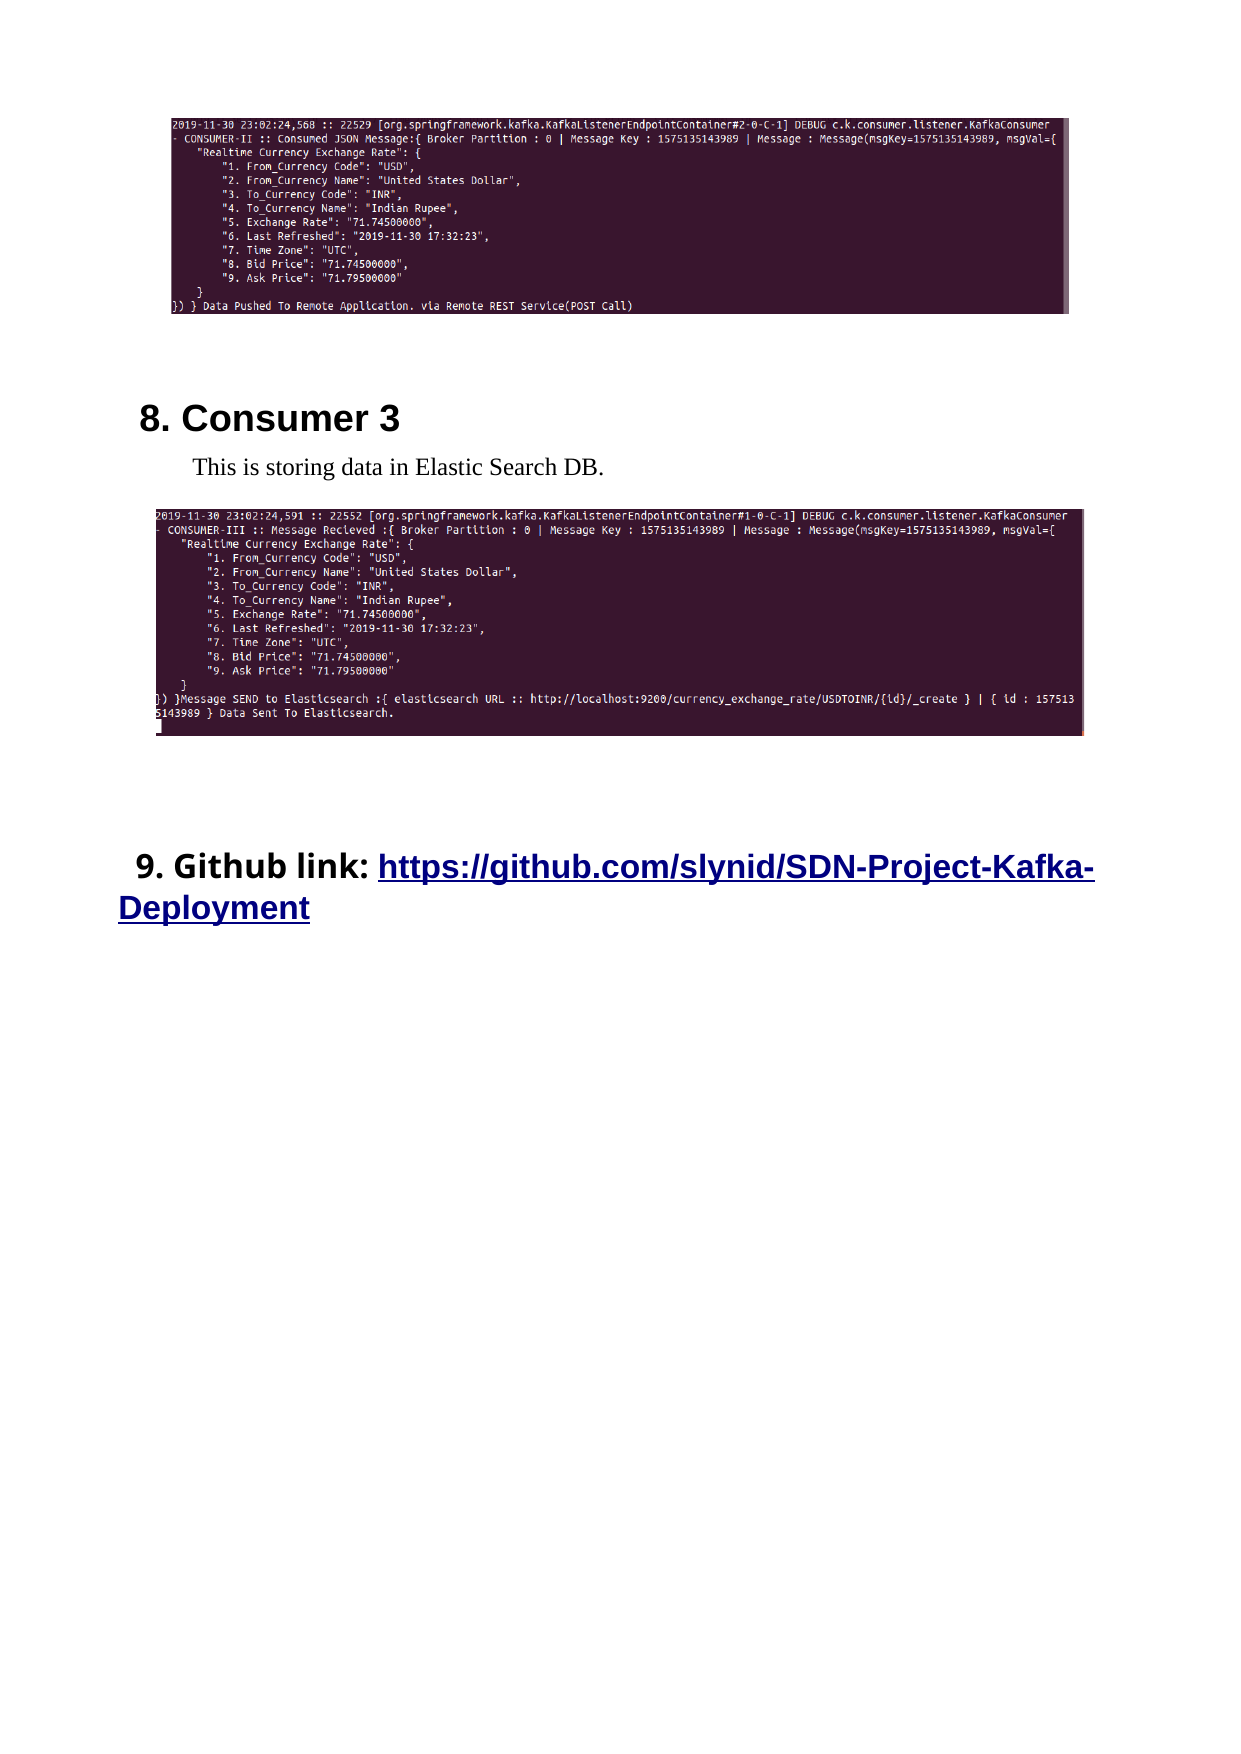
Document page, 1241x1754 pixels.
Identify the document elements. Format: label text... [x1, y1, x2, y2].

text This is storing data in Elastic Search DB. [118, 452, 1122, 481]
subtitle 8. Consumer 3 [118, 396, 1122, 440]
subtitle 9. Github link: https://github.com/slynid/SDN-Project-Kafka-Deployment [118, 842, 1122, 927]
picture [156, 509, 1085, 736]
picture [171, 118, 1069, 314]
